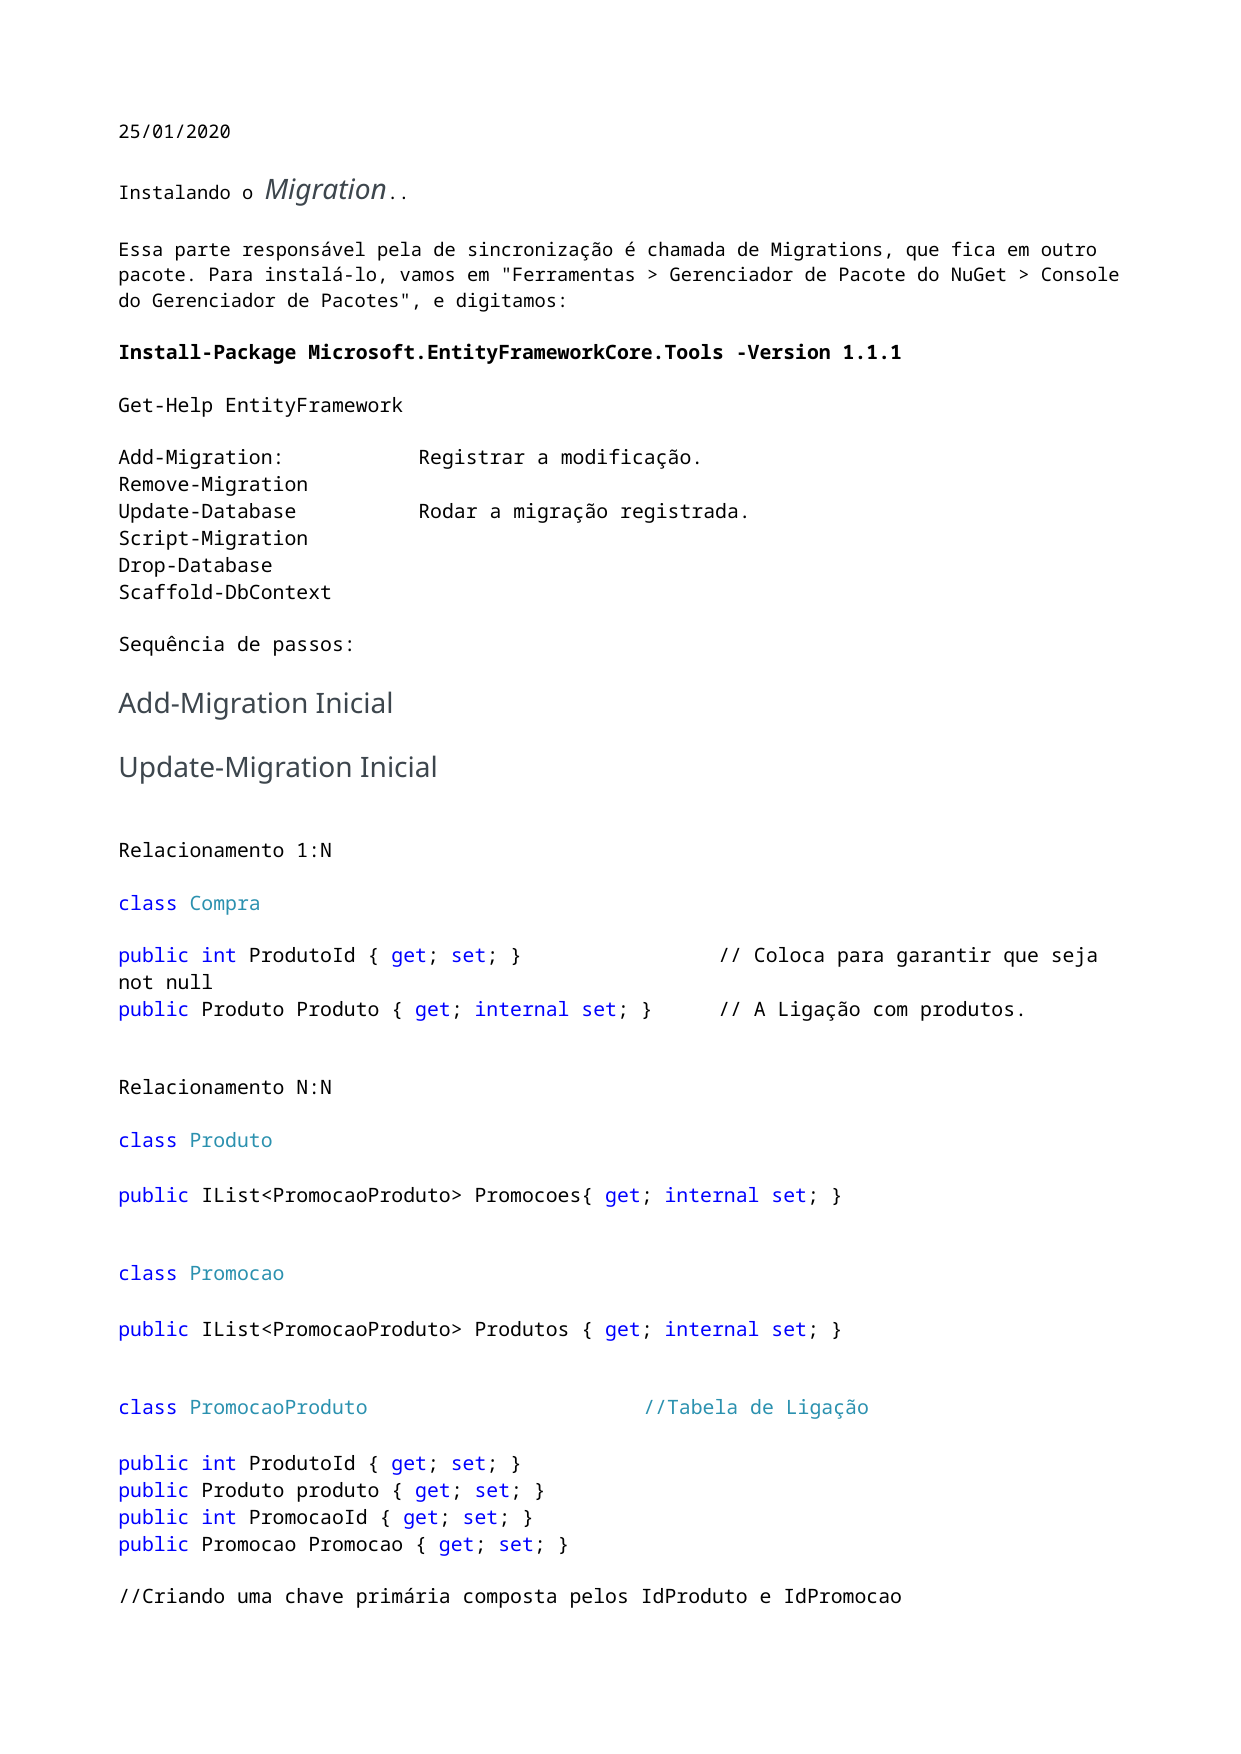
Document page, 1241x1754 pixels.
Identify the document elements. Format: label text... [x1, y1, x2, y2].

text //Criando uma chave primária composta pelos IdProduto e IdPromocao [118, 1583, 1122, 1609]
text Update-Migration Inicial [118, 747, 1122, 785]
text Get-Help EntityFramework [118, 391, 1122, 418]
text Remove-Migration [118, 470, 1122, 497]
text Essa parte responsável pela de sincronização é chamada de Migrations, que fica em outro pacote. Para instalá-lo, vamos em "Ferramentas > Gerenciador de Pacote do NuGet > Console do Gerenciador de Pacotes", e digitamos: [118, 236, 1122, 313]
text Add-Migration Inicial [118, 683, 1122, 722]
text Scaffold-DbContext [118, 578, 1122, 605]
text public Promocao Promocao { get; set; } [118, 1530, 1122, 1557]
text class Compra [118, 889, 1122, 916]
text class Produto [118, 1126, 1122, 1153]
text public IList<PromocaoProduto> Produtos { get; internal set; } [118, 1315, 1122, 1342]
text Update-Database Rodar a migração registrada. [118, 497, 1122, 524]
text public Produto produto { get; set; } [118, 1476, 1122, 1503]
text public int ProdutoId { get; set; } [118, 1449, 1122, 1476]
text public int ProdutoId { get; set; } // Coloca para garantir que seja not null [118, 941, 1122, 995]
text public int PromocaoId { get; set; } [118, 1503, 1122, 1530]
text class PromocaoProduto //Tabela de Ligação [118, 1393, 1122, 1420]
text public IList<PromocaoProduto> Promocoes{ get; internal set; } [118, 1182, 1122, 1209]
text Relacionamento N:N [118, 1073, 1122, 1100]
text Script-Migration [118, 524, 1122, 551]
text 25/01/2020 [118, 118, 1122, 144]
text public Produto Produto { get; internal set; } // A Ligação com produtos. [118, 995, 1122, 1022]
text Relacionamento 1:N [118, 836, 1122, 863]
text Instalando o Migration.. [118, 169, 1122, 207]
text Add-Migration: Registrar a modificação. [118, 443, 1122, 470]
text Sequência de passos: [118, 631, 1122, 658]
text Drop-Database [118, 551, 1122, 578]
text class Promocao [118, 1260, 1122, 1287]
text Install-Package Microsoft.EntityFrameworkCore.Tools -Version 1.1.1 [118, 338, 1122, 365]
